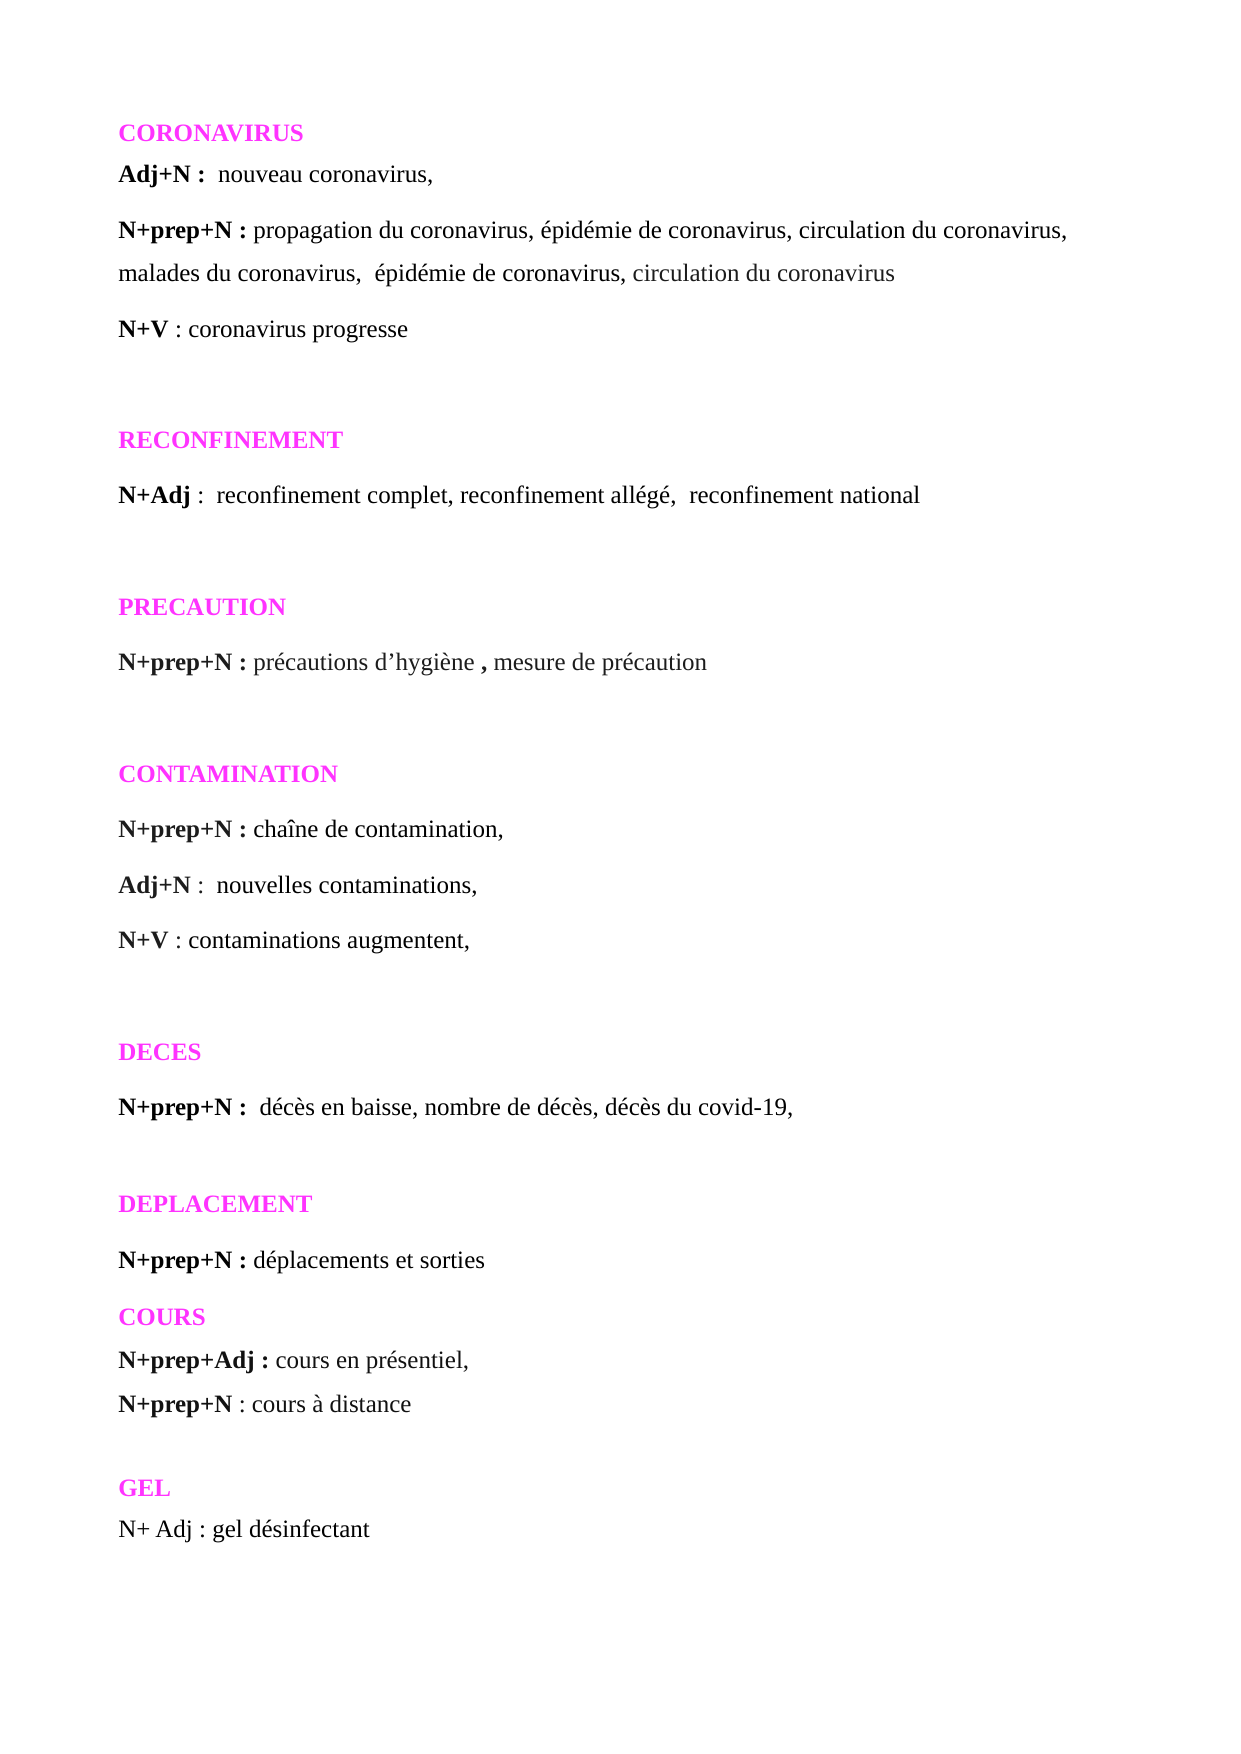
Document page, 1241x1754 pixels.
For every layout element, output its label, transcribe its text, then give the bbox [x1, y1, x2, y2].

text Adj+N : nouvelles contaminations, [118, 870, 1122, 899]
text N+prep+N : cours à distance [118, 1389, 1122, 1417]
text RECONFINEMENT [118, 425, 1122, 454]
text N+prep+N : précautions d’hygiène , mesure de précaution [118, 647, 1122, 676]
text N+prep+N : décès en baisse, nombre de décès, décès du covid-19, [118, 1092, 1122, 1121]
text DEPLACEMENT [118, 1189, 1122, 1218]
text DECES [118, 1037, 1122, 1066]
text N+ Adj : gel désinfectant [118, 1514, 1122, 1543]
text GEL [118, 1473, 1122, 1502]
text N+prep+N : propagation du coronavirus, épidémie de coronavirus, circulation du coronavirus, malades du coronavirus, épidémie de coronavirus, circulation du coronavirus [118, 215, 1122, 287]
text N+prep+N : chaîne de contamination, [118, 814, 1122, 843]
text N+prep+Adj : cours en présentiel, [118, 1346, 1122, 1374]
text N+Adj : reconfinement complet, reconfinement allégé, reconfinement national [118, 481, 1122, 509]
text Adj+N : nouveau coronavirus, [118, 159, 1122, 188]
text CONTAMINATION [118, 759, 1122, 787]
text N+V : coronavirus progresse [118, 314, 1122, 342]
text N+V : contaminations augmentent, [118, 926, 1122, 954]
text PRECAUTION [118, 592, 1122, 621]
text N+prep+N : déplacements et sorties [118, 1245, 1122, 1274]
text COURS [118, 1302, 1122, 1331]
text CORONAVIRUS [118, 118, 1122, 147]
